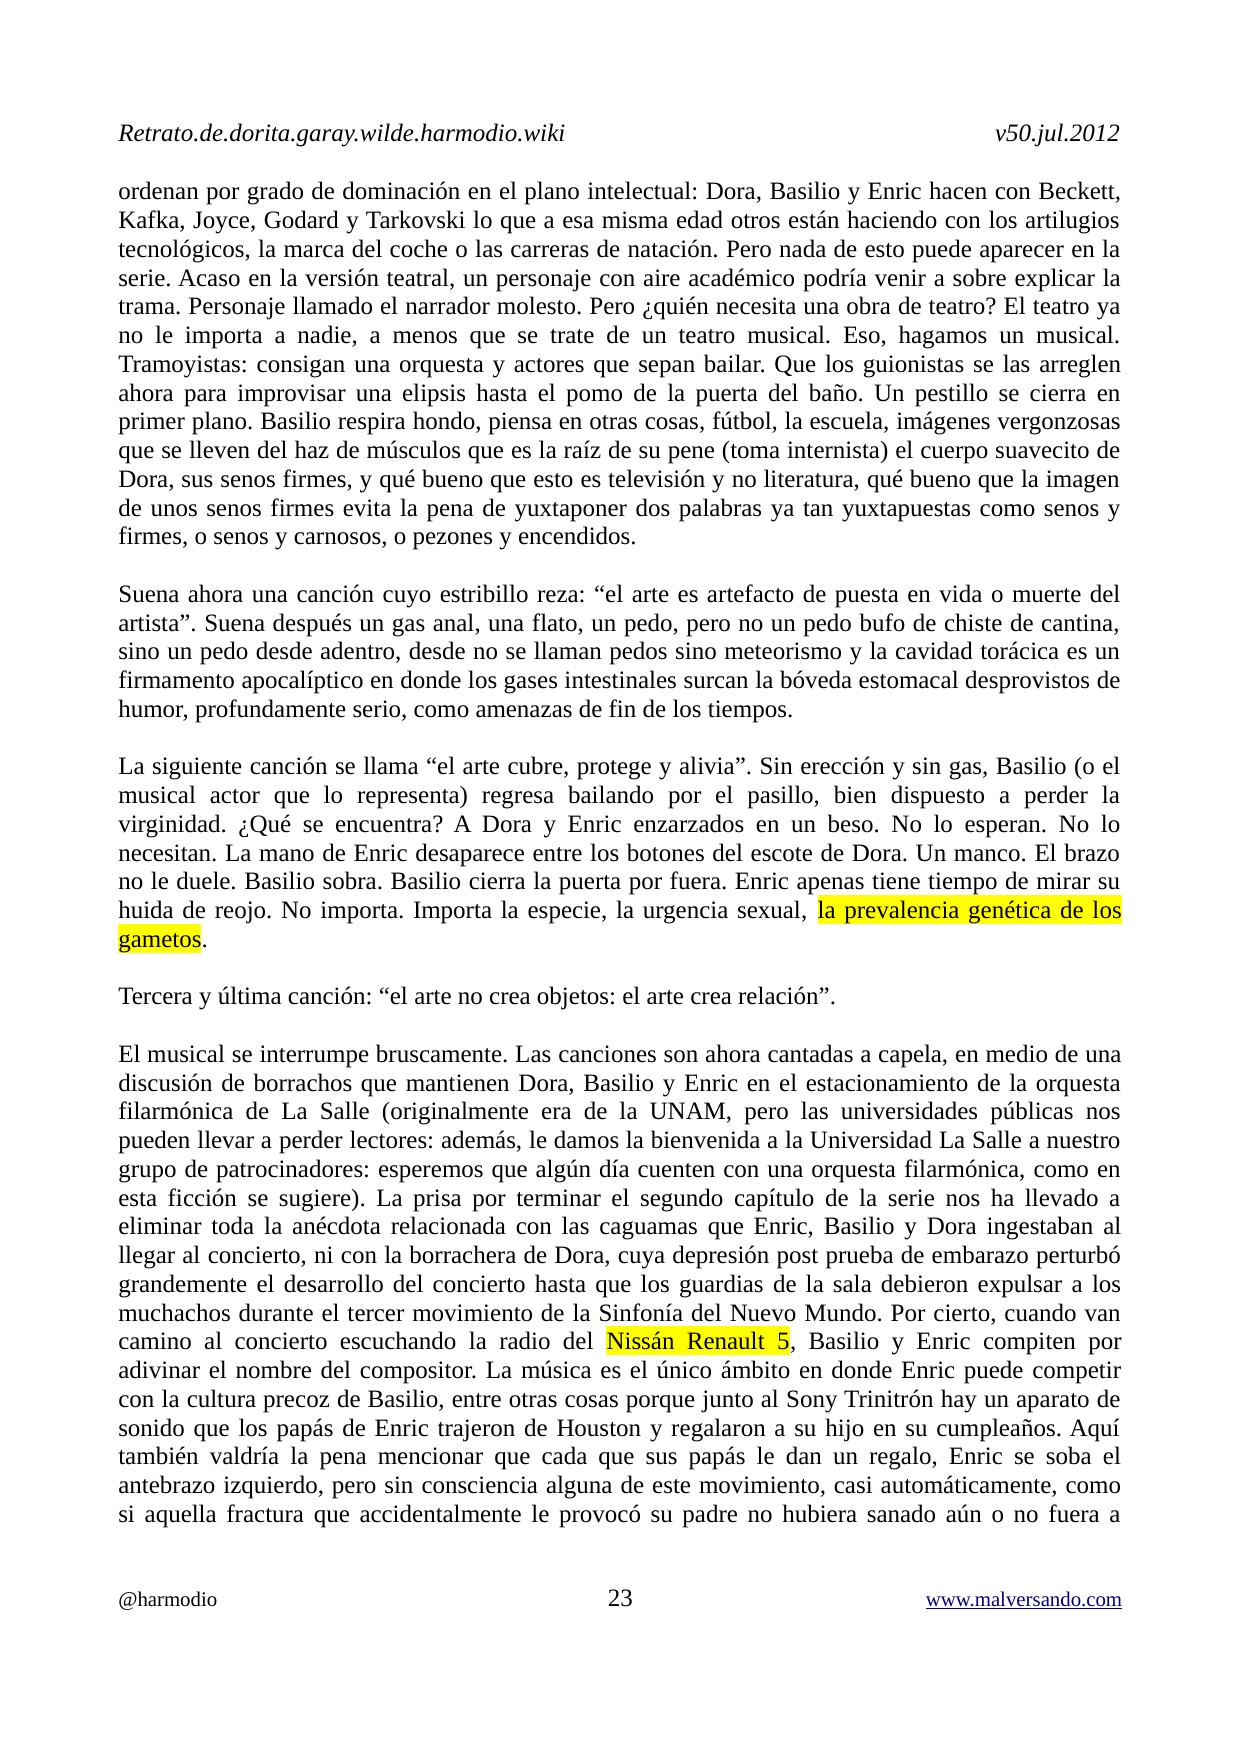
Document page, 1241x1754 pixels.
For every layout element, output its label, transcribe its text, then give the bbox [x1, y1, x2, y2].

text ordenan por grado de dominación en el plano intelectual: Dora, Basilio y Enric hacen con Beckett, Kafka, Joyce, Godard y Tarkovski lo que a esa misma edad otros están haciendo con los artilugios tecnológicos, la marca del coche o las carreras de natación. Pero nada de esto puede aparecer en la serie. Acaso en la versión teatral, un personaje con aire académico podría venir a sobre explicar la trama. Personaje llamado el narrador molesto. Pero ¿quién necesita una obra de teatro? El teatro ya no le importa a nadie, a menos que se trate de un teatro musical. Eso, hagamos un musical. Tramoyistas: consigan una orquesta y actores que sepan bailar. Que los guionistas se las arreglen ahora para improvisar una elipsis hasta el pomo de la puerta del baño. Un pestillo se cierra en primer plano. Basilio respira hondo, piensa en otras cosas, fútbol, la escuela, imágenes vergonzosas que se lleven del haz de músculos que es la raíz de su pene (toma internista) el cuerpo suavecito de Dora, sus senos firmes, y qué bueno que esto es televisión y no literatura, qué bueno que la imagen de unos senos firmes evita la pena de yuxtaponer dos palabras ya tan yuxtapuestas como senos y firmes, o senos y carnosos, o pezones y encendidos. [118, 176, 1122, 550]
text El musical se interrumpe bruscamente. Las canciones son ahora cantadas a capela, en medio de una discusión de borrachos que mantienen Dora, Basilio y Enric en el estacionamiento de la orquesta filarmónica de La Salle (originalmente era de la UNAM, pero las universidades públicas nos pueden llevar a perder lectores: además, le damos la bienvenida a la Universidad La Salle a nuestro grupo de patrocinadores: esperemos que algún día cuenten con una orquesta filarmónica, como en esta ficción se sugiere). La prisa por terminar el segundo capítulo de la serie nos ha llevado a eliminar toda la anécdota relacionada con las caguamas que Enric, Basilio y Dora ingestaban al llegar al concierto, ni con la borrachera de Dora, cuya depresión post prueba de embarazo perturbó grandemente el desarrollo del concierto hasta que los guardias de la sala debieron expulsar a los muchachos durante el tercer movimiento de la Sinfonía del Nuevo Mundo. Por cierto, cuando van camino al concierto escuchando la radio del Nissán Renault 5, Basilio y Enric compiten por adivinar el nombre del compositor. La música es el único ámbito en donde Enric puede competir con la cultura precoz de Basilio, entre otras cosas porque junto al Sony Trinitrón hay un aparato de sonido que los papás de Enric trajeron de Houston y regalaron a su hijo en su cumpleaños. Aquí también valdría la pena mencionar que cada que sus papás le dan un regalo, Enric se soba el antebrazo izquierdo, pero sin consciencia alguna de este movimiento, casi automáticamente, como si aquella fractura que accidentalmente le provocó su padre no hubiera sanado aún o no fuera a [118, 1039, 1122, 1528]
text Suena ahora una canción cuyo estribillo reza: “el arte es artefacto de puesta en vida o muerte del artista”. Suena después un gas anal, una flato, un pedo, pero no un pedo bufo de chiste de cantina, sino un pedo desde adentro, desde no se llaman pedos sino meteorismo y la cavidad torácica es un firmamento apocalíptico en donde los gases intestinales surcan la bóveda estomacal desprovistos de humor, profundamente serio, como amenazas de fin de los tiempos. [118, 579, 1122, 723]
text Tercera y última canción: “el arte no crea objetos: el arte crea relación”. [118, 981, 1122, 1010]
text La siguiente canción se llama “el arte cubre, protege y alivia”. Sin erección y sin gas, Basilio (o el musical actor que lo representa) regresa bailando por el pasillo, bien dispuesto a perder la virginidad. ¿Qué se encuentra? A Dora y Enric enzarzados en un beso. No lo esperan. No lo necesitan. La mano de Enric desaparece entre los botones del escote de Dora. Un manco. El brazo no le duele. Basilio sobra. Basilio cierra la puerta por fuera. Enric apenas tiene tiempo de mirar su huida de reojo. No importa. Importa la especie, la urgencia sexual, la prevalencia genética de los gametos. [118, 751, 1122, 953]
